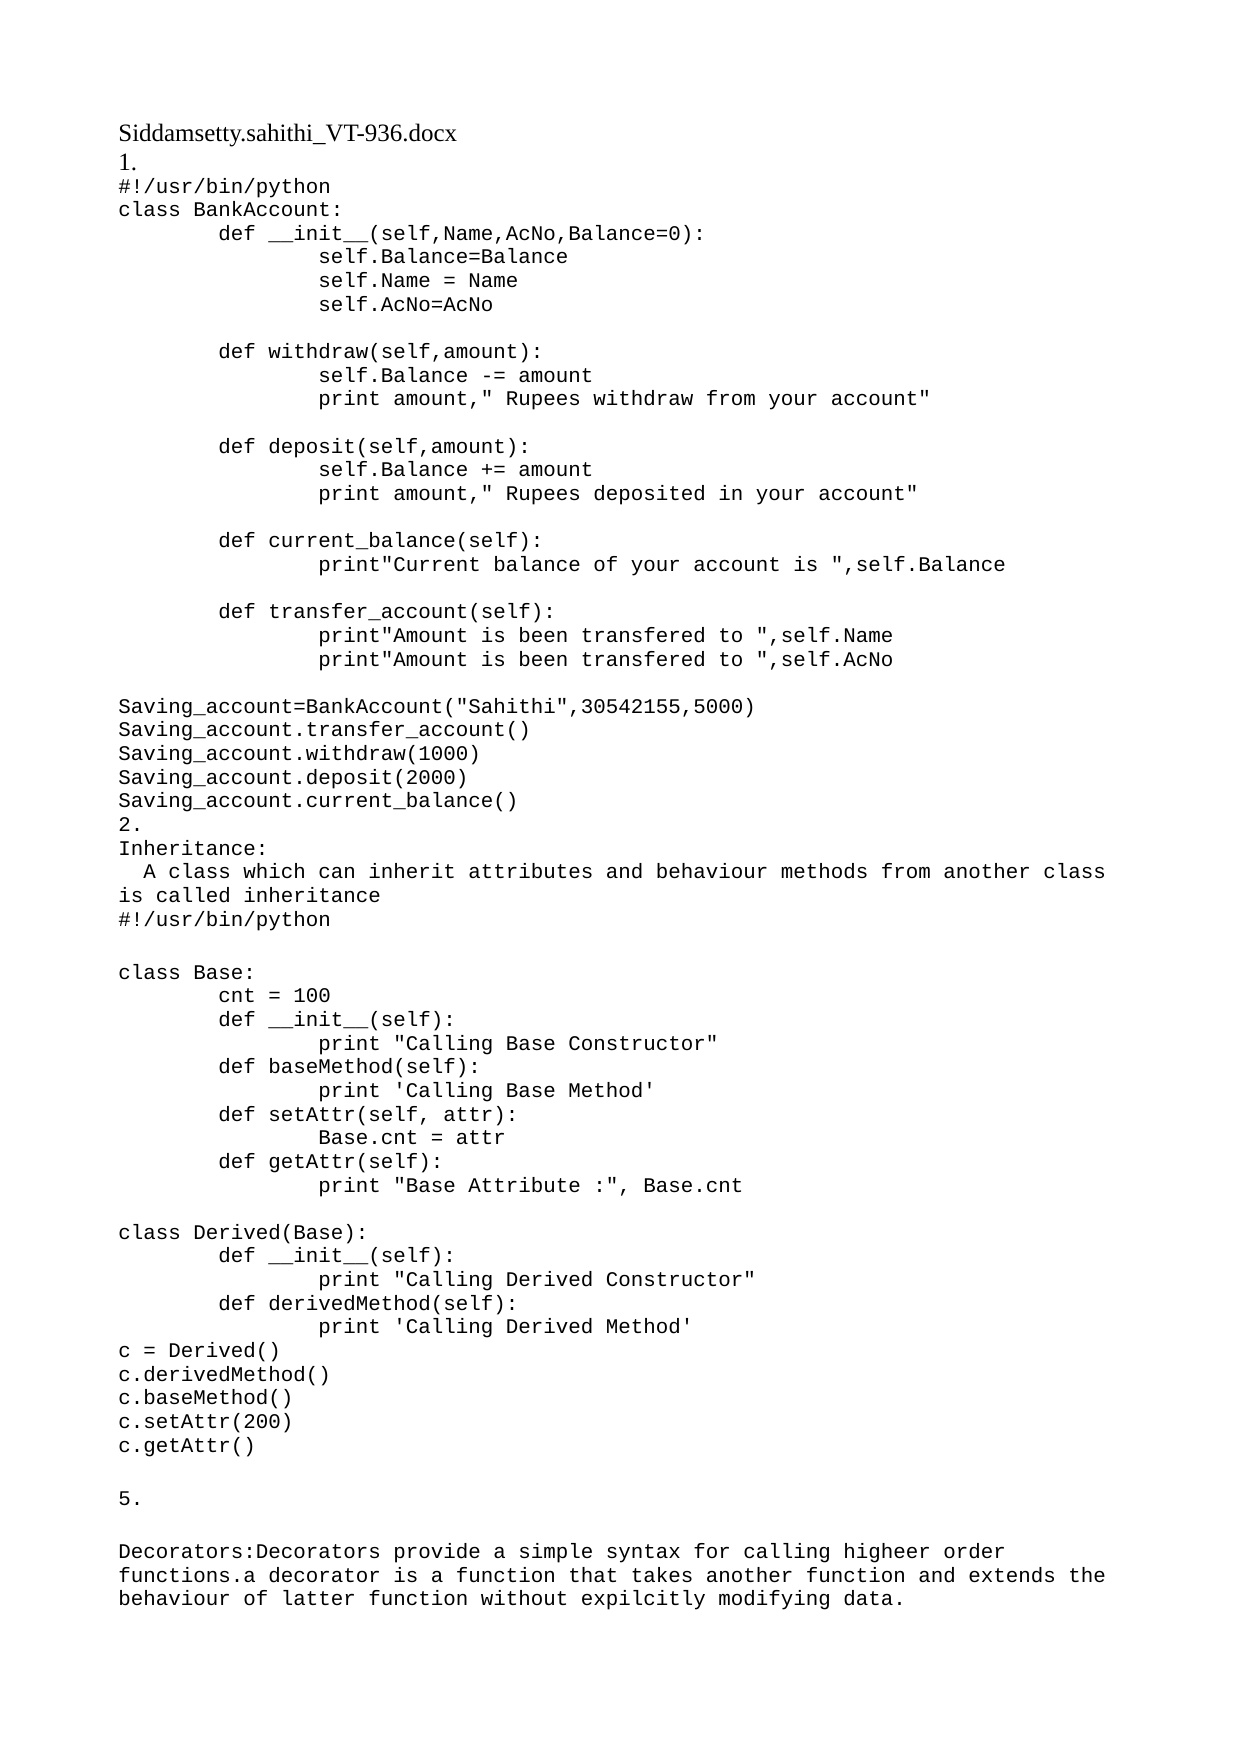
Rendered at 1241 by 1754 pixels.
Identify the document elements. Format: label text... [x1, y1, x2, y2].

text Saving_account.transfer_account() [118, 719, 1122, 743]
text Saving_account.current_balance() [118, 790, 1122, 814]
text Saving_account.withdraw(1000) [118, 743, 1122, 767]
text #!/usr/bin/python [118, 176, 1122, 199]
text cnt = 100 [118, 985, 1122, 1009]
text c.getAttr() [118, 1435, 1122, 1458]
text 1. [118, 147, 1122, 176]
text def setAttr(self, attr): [118, 1104, 1122, 1127]
text Saving_account=BankAccount("Sahithi",30542155,5000) [118, 696, 1122, 719]
text c.derivedMethod() [118, 1364, 1122, 1387]
text c.baseMethod() [118, 1387, 1122, 1411]
text print"Amount is been transfered to ",self.AcNo [118, 648, 1122, 672]
text #!/usr/bin/python [118, 909, 1122, 932]
text class BankAccount: [118, 199, 1122, 223]
text def withdraw(self,amount): [118, 341, 1122, 365]
text c.setAttr(200) [118, 1411, 1122, 1435]
text class Derived(Base): [118, 1222, 1122, 1246]
text def __init__(self): [118, 1246, 1122, 1269]
text c = Derived() [118, 1340, 1122, 1364]
text Base.cnt = attr [118, 1127, 1122, 1151]
text self.Name = Name [118, 270, 1122, 294]
text 2. [118, 814, 1122, 838]
text print "Base Attribute :", Base.cnt [118, 1174, 1122, 1198]
text print "Calling Derived Constructor" [118, 1269, 1122, 1293]
text Saving_account.deposit(2000) [118, 767, 1122, 790]
text self.Balance=Balance [118, 247, 1122, 270]
text print"Current balance of your account is ",self.Balance [118, 554, 1122, 578]
text A class which can inherit attributes and behaviour methods from another class is called inheritance [118, 861, 1122, 909]
text print "Calling Base Constructor" [118, 1033, 1122, 1056]
text def current_balance(self): [118, 530, 1122, 554]
text print 'Calling Base Method' [118, 1080, 1122, 1104]
text def __init__(self): [118, 1009, 1122, 1033]
text print amount," Rupees withdraw from your account" [118, 388, 1122, 412]
text Siddamsetty.sahithi_VT-936.docx [118, 118, 1122, 147]
text def getAttr(self): [118, 1151, 1122, 1174]
text def deposit(self,amount): [118, 436, 1122, 459]
text self.Balance += amount [118, 459, 1122, 483]
text print amount," Rupees deposited in your account" [118, 483, 1122, 507]
text class Base: [118, 962, 1122, 985]
text self.Balance -= amount [118, 365, 1122, 388]
text def baseMethod(self): [118, 1056, 1122, 1080]
text print 'Calling Derived Method' [118, 1316, 1122, 1340]
text Inheritance: [118, 838, 1122, 861]
text self.AcNo=AcNo [118, 294, 1122, 317]
text print"Amount is been transfered to ",self.Name [118, 625, 1122, 648]
text def __init__(self,Name,AcNo,Balance=0): [118, 223, 1122, 247]
text Decorators:Decorators provide a simple syntax for calling higheer order functions.a decorator is a function that takes another function and extends the behaviour of latter function without expilcitly modifying data. [118, 1541, 1122, 1612]
text def transfer_account(self): [118, 601, 1122, 625]
text 5. [118, 1488, 1122, 1511]
text def derivedMethod(self): [118, 1293, 1122, 1316]
